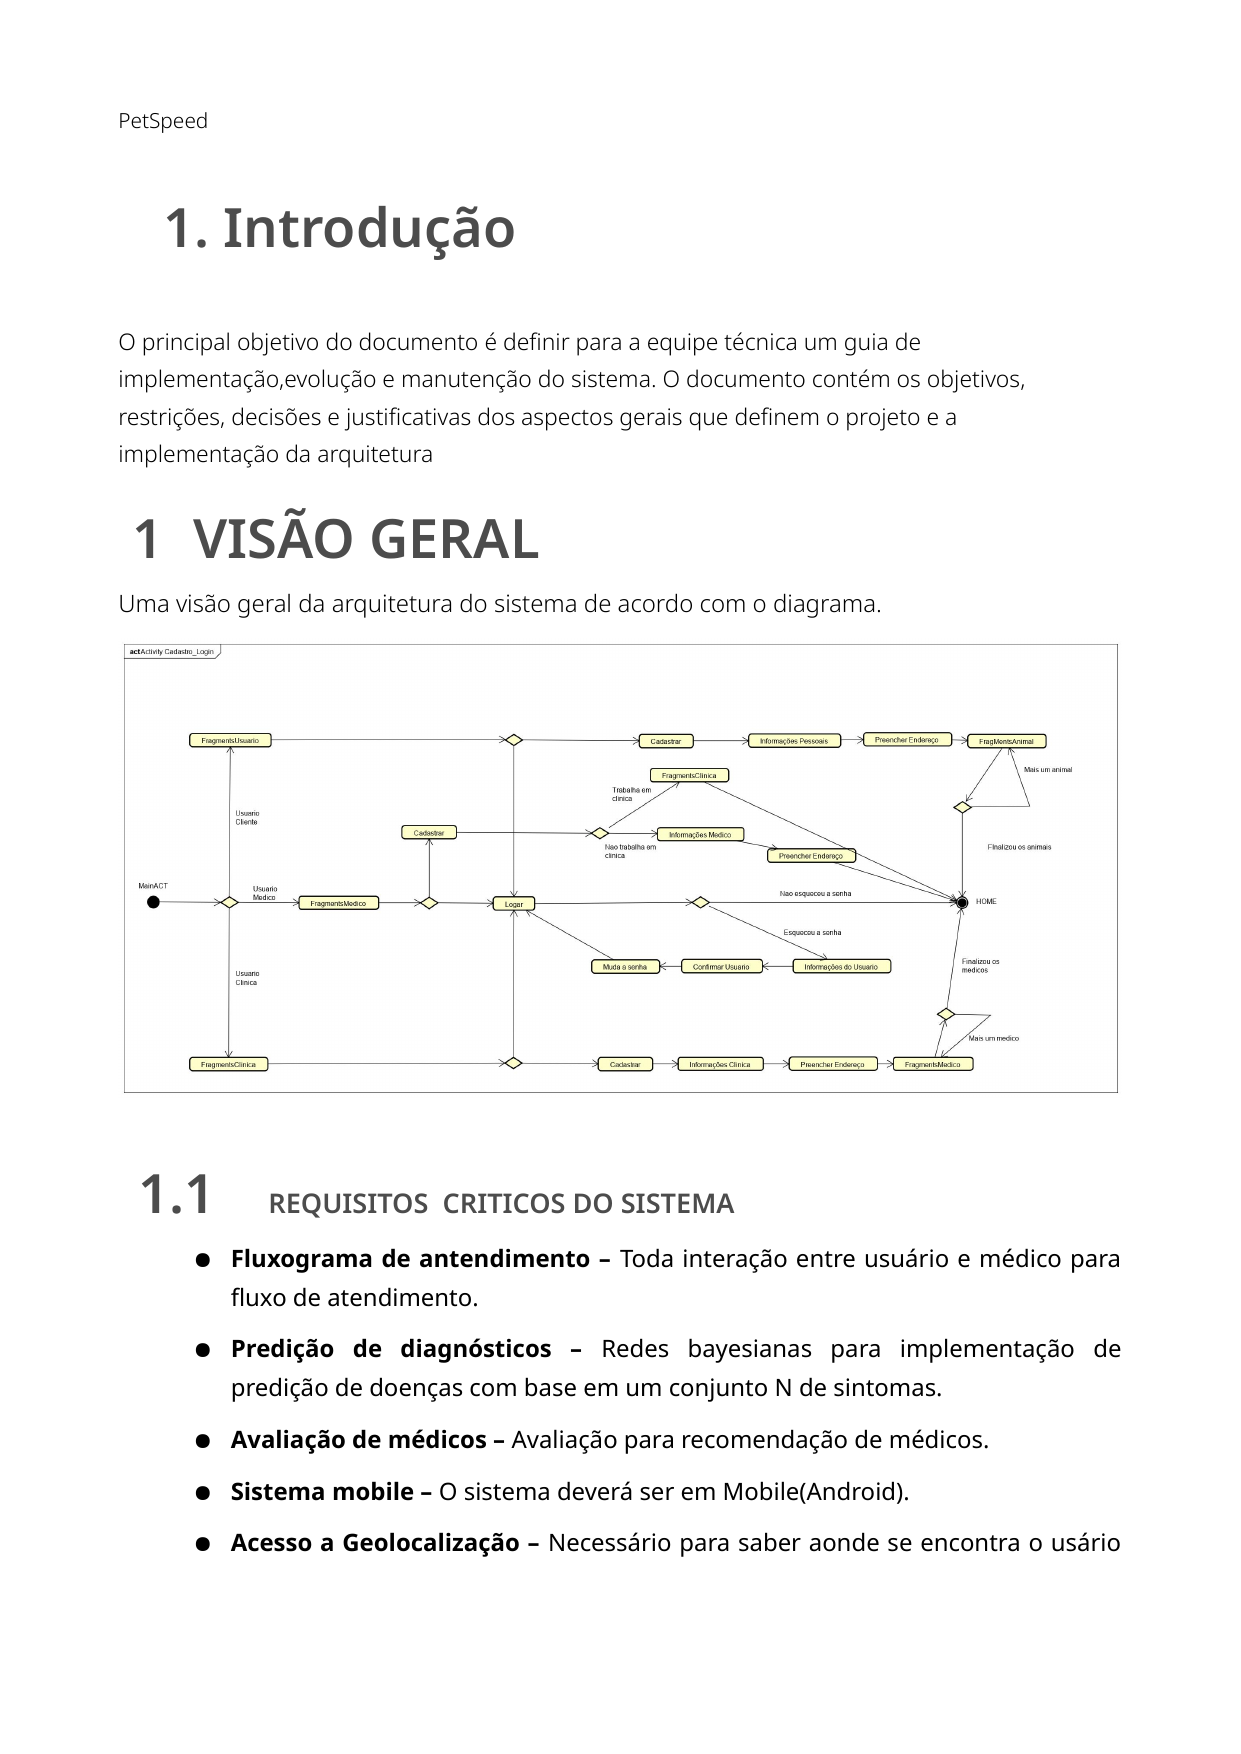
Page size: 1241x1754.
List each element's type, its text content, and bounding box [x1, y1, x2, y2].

text O principal objetivo do documento é definir para a equipe técnica um guia de implementação,evolução e manutenção do sistema. O documento contém os objetivos, restrições, decisões e justificativas dos aspectos gerais que definem o projeto e a implementação da arquitetura [118, 325, 1122, 469]
list Predição de diagnósticos – Redes bayesianas para implementação de predição de doenças com base em um conjunto N de sintomas. [193, 1332, 1122, 1404]
picture [118, 638, 1123, 1098]
list Sistema mobile – O sistema deverá ser em Mobile(Android). [193, 1474, 1122, 1507]
list Fluxograma de antendimento – Toda interação entre usuário e médico para fluxo de atendimento. [193, 1242, 1122, 1313]
subtitle REQUISITOS CRITICOS DO SISTEMA [124, 1156, 1122, 1230]
list Acesso a Geolocalização – Necessário para saber aonde se encontra o usário [193, 1526, 1122, 1558]
text Uma visão geral da arquitetura do sistema de acordo com o diagrama. [118, 587, 1122, 619]
list Avaliação de médicos – Avaliação para recomendação de médicos. [193, 1423, 1122, 1455]
subtitle 1. Introdução [118, 189, 1122, 263]
subtitle VISÃO GERAL [118, 500, 1122, 574]
